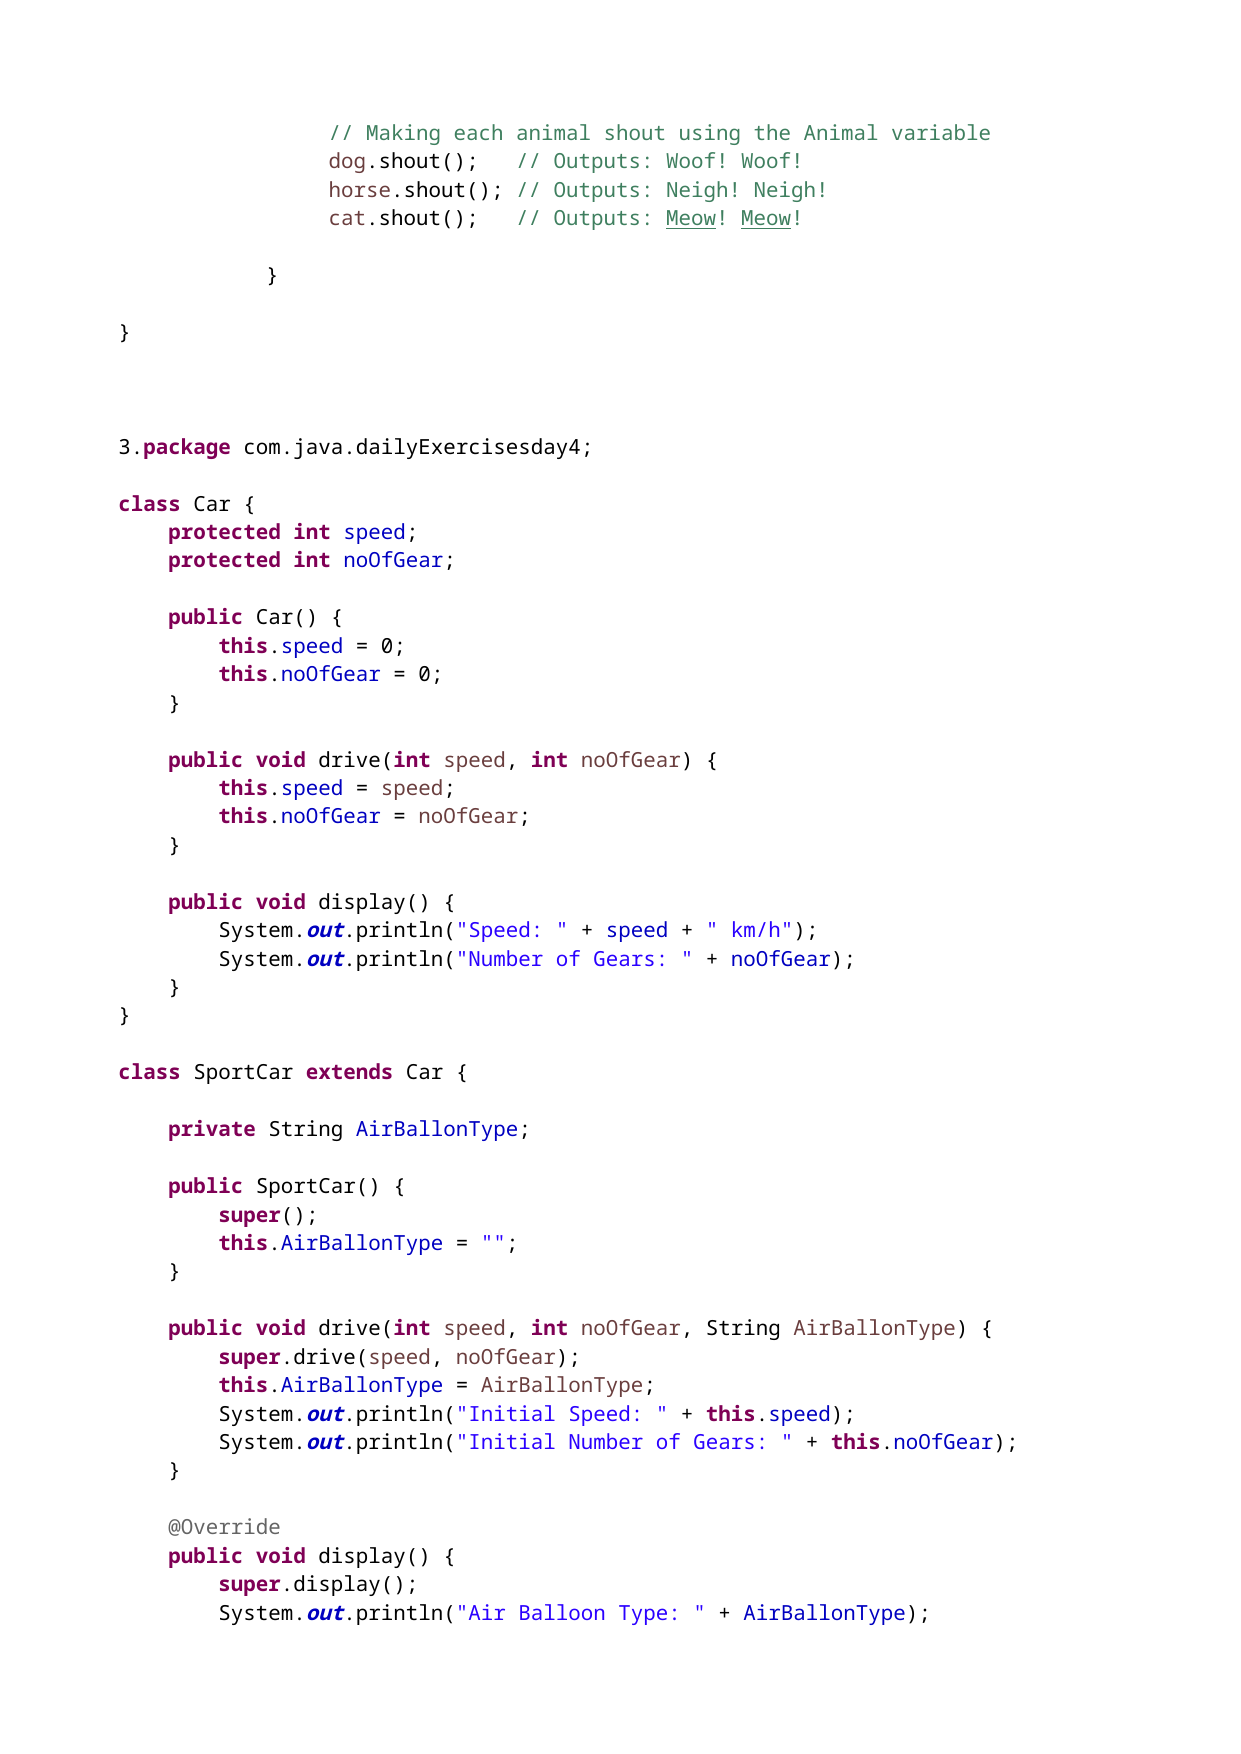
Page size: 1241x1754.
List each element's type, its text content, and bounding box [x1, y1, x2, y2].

text this.speed = speed; [118, 773, 1122, 802]
text protected int speed; [118, 517, 1122, 546]
text this.AirBallonType = ""; [118, 1228, 1122, 1257]
text class Car { [118, 489, 1122, 517]
text this.speed = 0; [118, 631, 1122, 659]
text System.out.println("Initial Number of Gears: " + this.noOfGear); [118, 1427, 1122, 1456]
text this.noOfGear = noOfGear; [118, 802, 1122, 830]
text @Override [118, 1512, 1122, 1541]
text protected int noOfGear; [118, 546, 1122, 574]
text public Car() { [118, 602, 1122, 631]
text } [118, 1001, 1122, 1029]
text } [118, 260, 1122, 289]
text public void display() { [118, 887, 1122, 915]
text dog.shout(); // Outputs: Woof! Woof! [118, 147, 1122, 175]
text } [118, 688, 1122, 716]
text System.out.println("Initial Speed: " + this.speed); [118, 1399, 1122, 1427]
text class SportCar extends Car { [118, 1057, 1122, 1086]
text System.out.println("Speed: " + speed + " km/h"); [118, 915, 1122, 944]
text } [118, 830, 1122, 858]
text // Making each animal shout using the Animal variable [118, 118, 1122, 147]
text } [118, 972, 1122, 1001]
text System.out.println("Air Balloon Type: " + AirBallonType); [118, 1598, 1122, 1626]
text super.drive(speed, noOfGear); [118, 1342, 1122, 1370]
text this.AirBallonType = AirBallonType; [118, 1370, 1122, 1399]
text cat.shout(); // Outputs: Meow! Meow! [118, 203, 1122, 232]
text super(); [118, 1200, 1122, 1228]
text System.out.println("Number of Gears: " + noOfGear); [118, 944, 1122, 972]
text } [118, 1456, 1122, 1484]
text public SportCar() { [118, 1171, 1122, 1200]
text public void drive(int speed, int noOfGear, String AirBallonType) { [118, 1313, 1122, 1342]
text private String AirBallonType; [118, 1114, 1122, 1143]
text this.noOfGear = 0; [118, 659, 1122, 688]
text public void display() { [118, 1541, 1122, 1569]
text 3.package com.java.dailyExercisesday4; [118, 432, 1122, 460]
text } [118, 317, 1122, 346]
text } [118, 1257, 1122, 1285]
text public void drive(int speed, int noOfGear) { [118, 745, 1122, 773]
text horse.shout(); // Outputs: Neigh! Neigh! [118, 175, 1122, 203]
text super.display(); [118, 1569, 1122, 1598]
